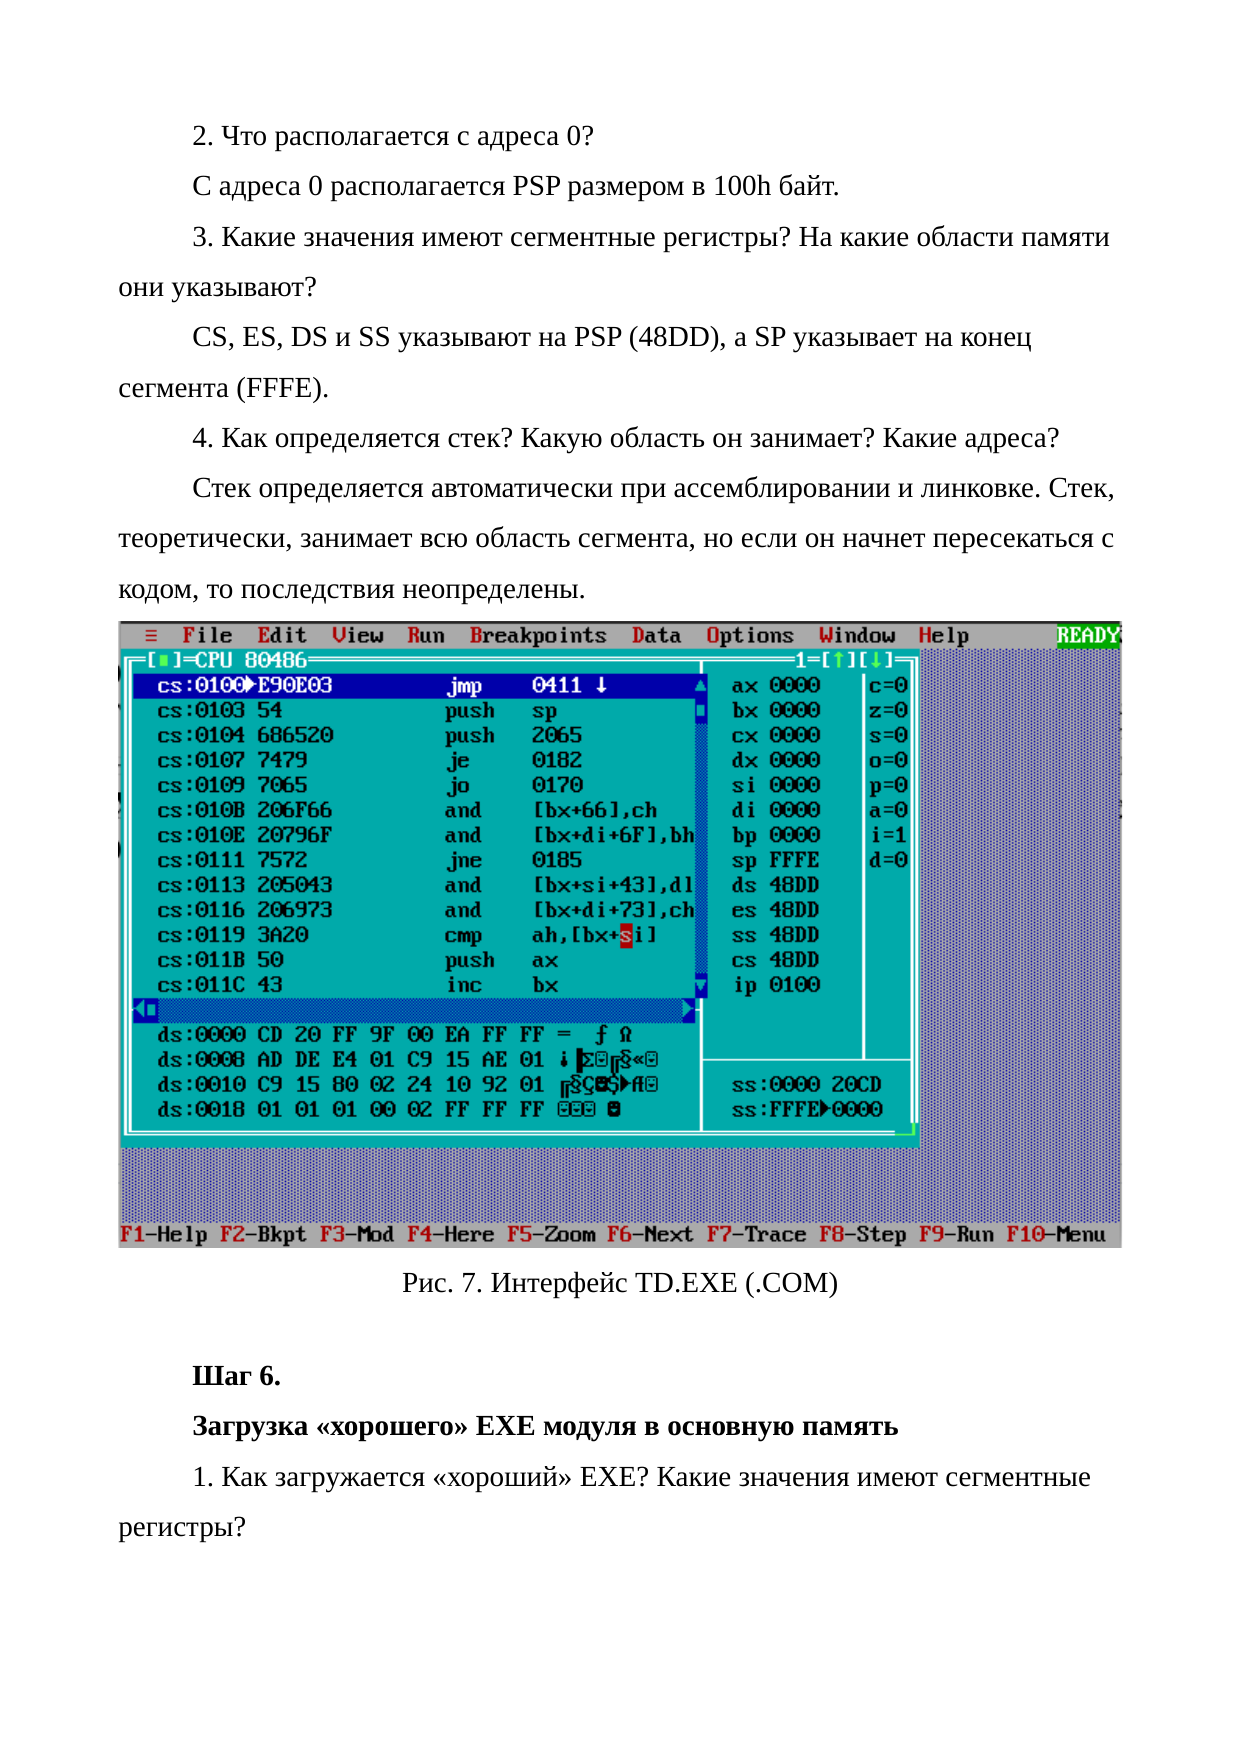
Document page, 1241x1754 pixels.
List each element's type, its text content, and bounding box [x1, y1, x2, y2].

text 1. Как загружается «хороший» EXE? Какие значения имеют сегментные регистры? [118, 1459, 1122, 1543]
text Загрузка «хорошего» EXE модуля в основную память [118, 1408, 1122, 1442]
text CS, ES, DS и SS указывают на PSP (48DD), а SP указывает на конец сегмента (FFFE). [118, 319, 1122, 403]
picture [118, 621, 1123, 1248]
text С адреса 0 располагается PSP размером в 100h байт. [118, 168, 1122, 202]
text 4. Как определяется стек? Какую область он занимает? Какие адреса? [118, 420, 1122, 453]
text Шаг 6. [118, 1358, 1122, 1392]
text 2. Что располагается с адреса 0? [118, 118, 1122, 152]
text Стек определяется автоматически при ассемблировании и линковке. Стек, теоретически, занимает всю область сегмента, но если он начнет пересекаться с кодом, то последствия неопределены. [118, 470, 1122, 604]
text 3. Какие значения имеют сегментные регистры? На какие области памяти они указывают? [118, 219, 1122, 303]
text Рис. 7. Интерфейс TD.EXE (.COM) [118, 1248, 1122, 1298]
